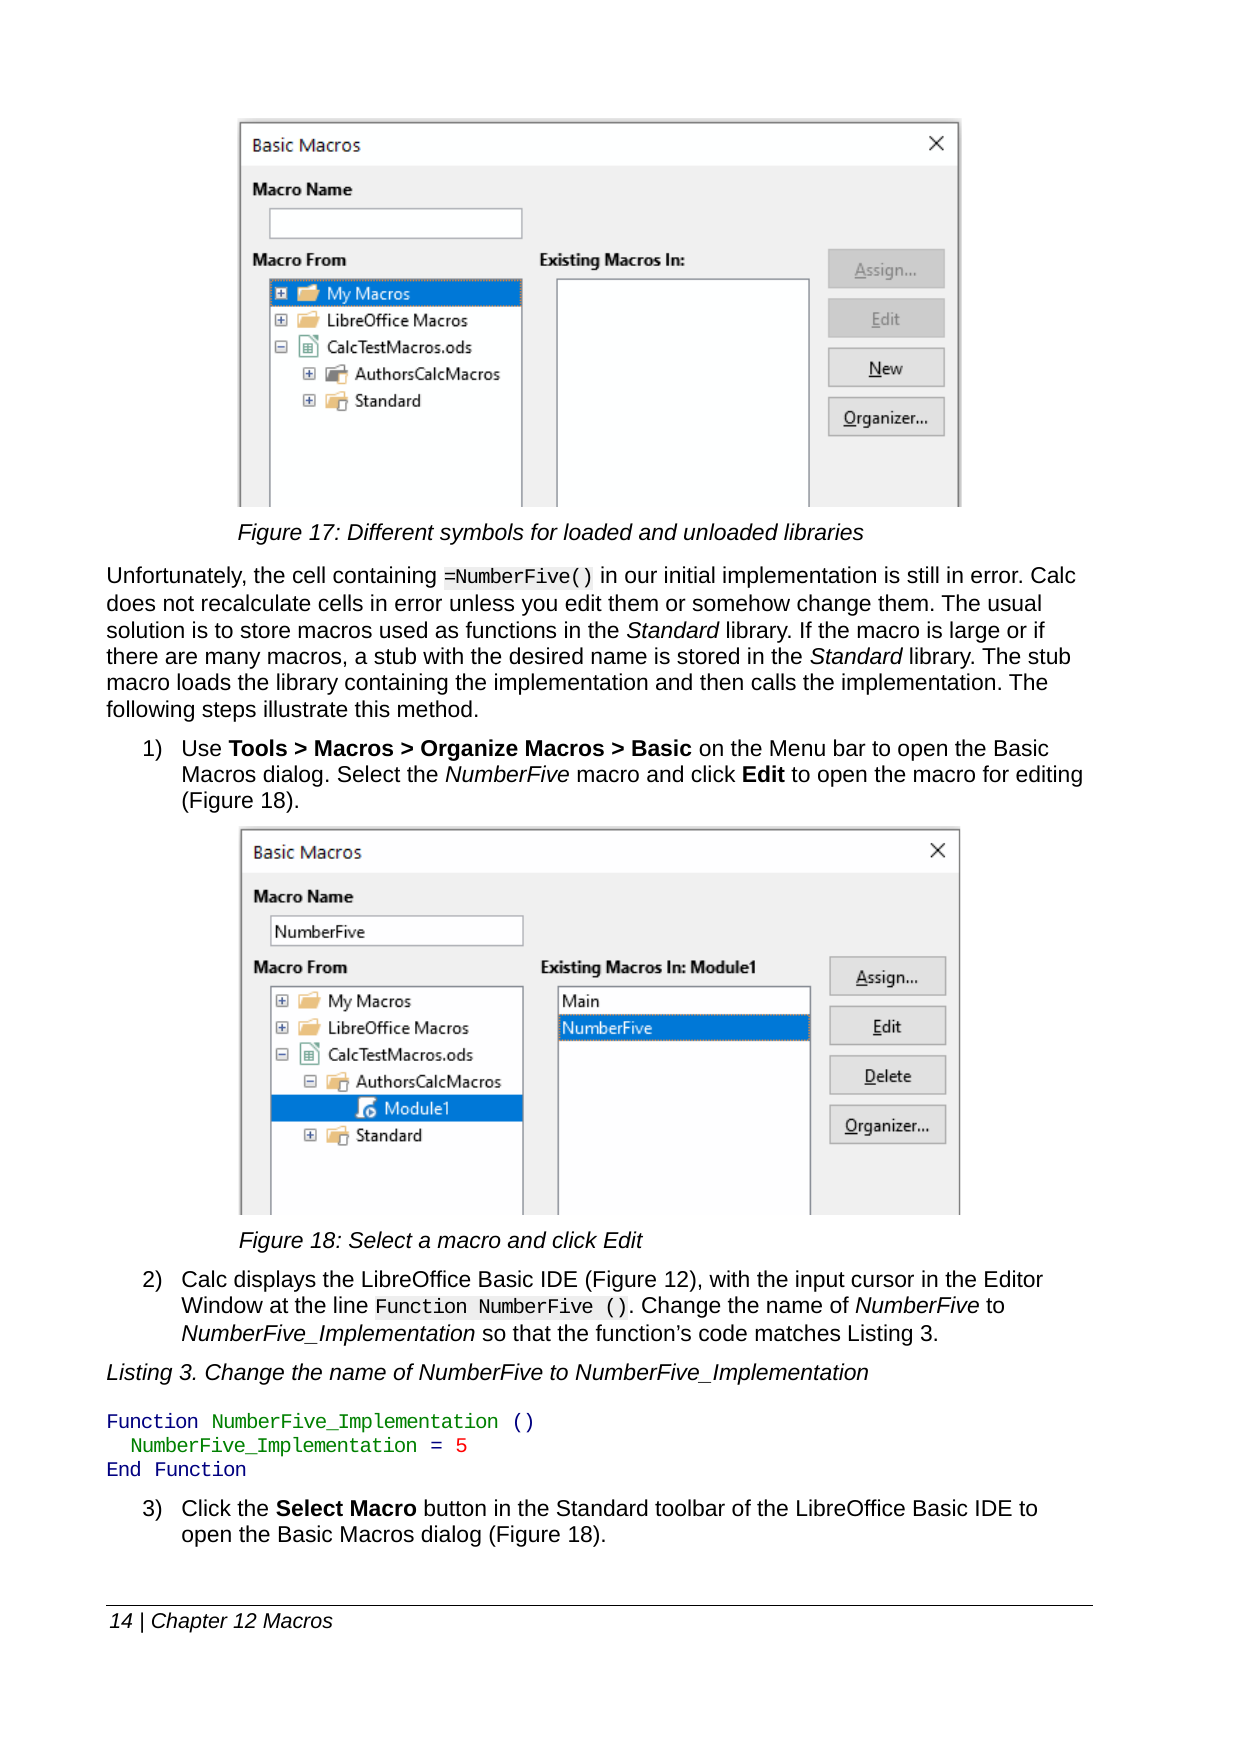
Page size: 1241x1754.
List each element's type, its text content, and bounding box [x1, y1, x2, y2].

text Figure 17: Different symbols for loaded and unloaded libraries [237, 519, 962, 546]
picture [237, 118, 962, 507]
picture [238, 826, 961, 1215]
list Use Tools > Macros > Organize Macros > Basic on the Menu bar to open the Basic Macros dialog. Select the NumberFive macro and click Edit to open the macro for editing (Figure 18). [162, 734, 1093, 813]
text Function NumberFive_Implementation () NumberFive_Implementation = 5 End Function [106, 1412, 1093, 1482]
text Listing 3. Change the name of NumberFive to NumberFive_Implementation [106, 1359, 1093, 1385]
text Unfortunately, the cell containing =NumberFive() in our initial implementation is still in error. Calc does not recalculate cells in error unless you edit them or somehow change them. The usual solution is to store macros used as functions in the Standard library. If the macro is large or if there are many macros, a stub with the desired name is stored in the Standard library. The stub macro loads the library containing the implementation and then calls the implementation. The following steps illustrate this method. [106, 562, 1093, 722]
list Click the Select Macro button in the Standard toolbar of the LibreOffice Basic IDE to open the Basic Macros dialog (Figure 18). [162, 1495, 1093, 1548]
list Calc displays the LibreOffice Basic IDE (Figure 12), with the input cursor in the Editor Window at the line Function NumberFive (). Change the name of NumberFive to NumberFive_Implementation so that the function’s code matches Listing 3. [162, 1266, 1093, 1346]
text Figure 18: Select a macro and click Edit [238, 1227, 960, 1253]
